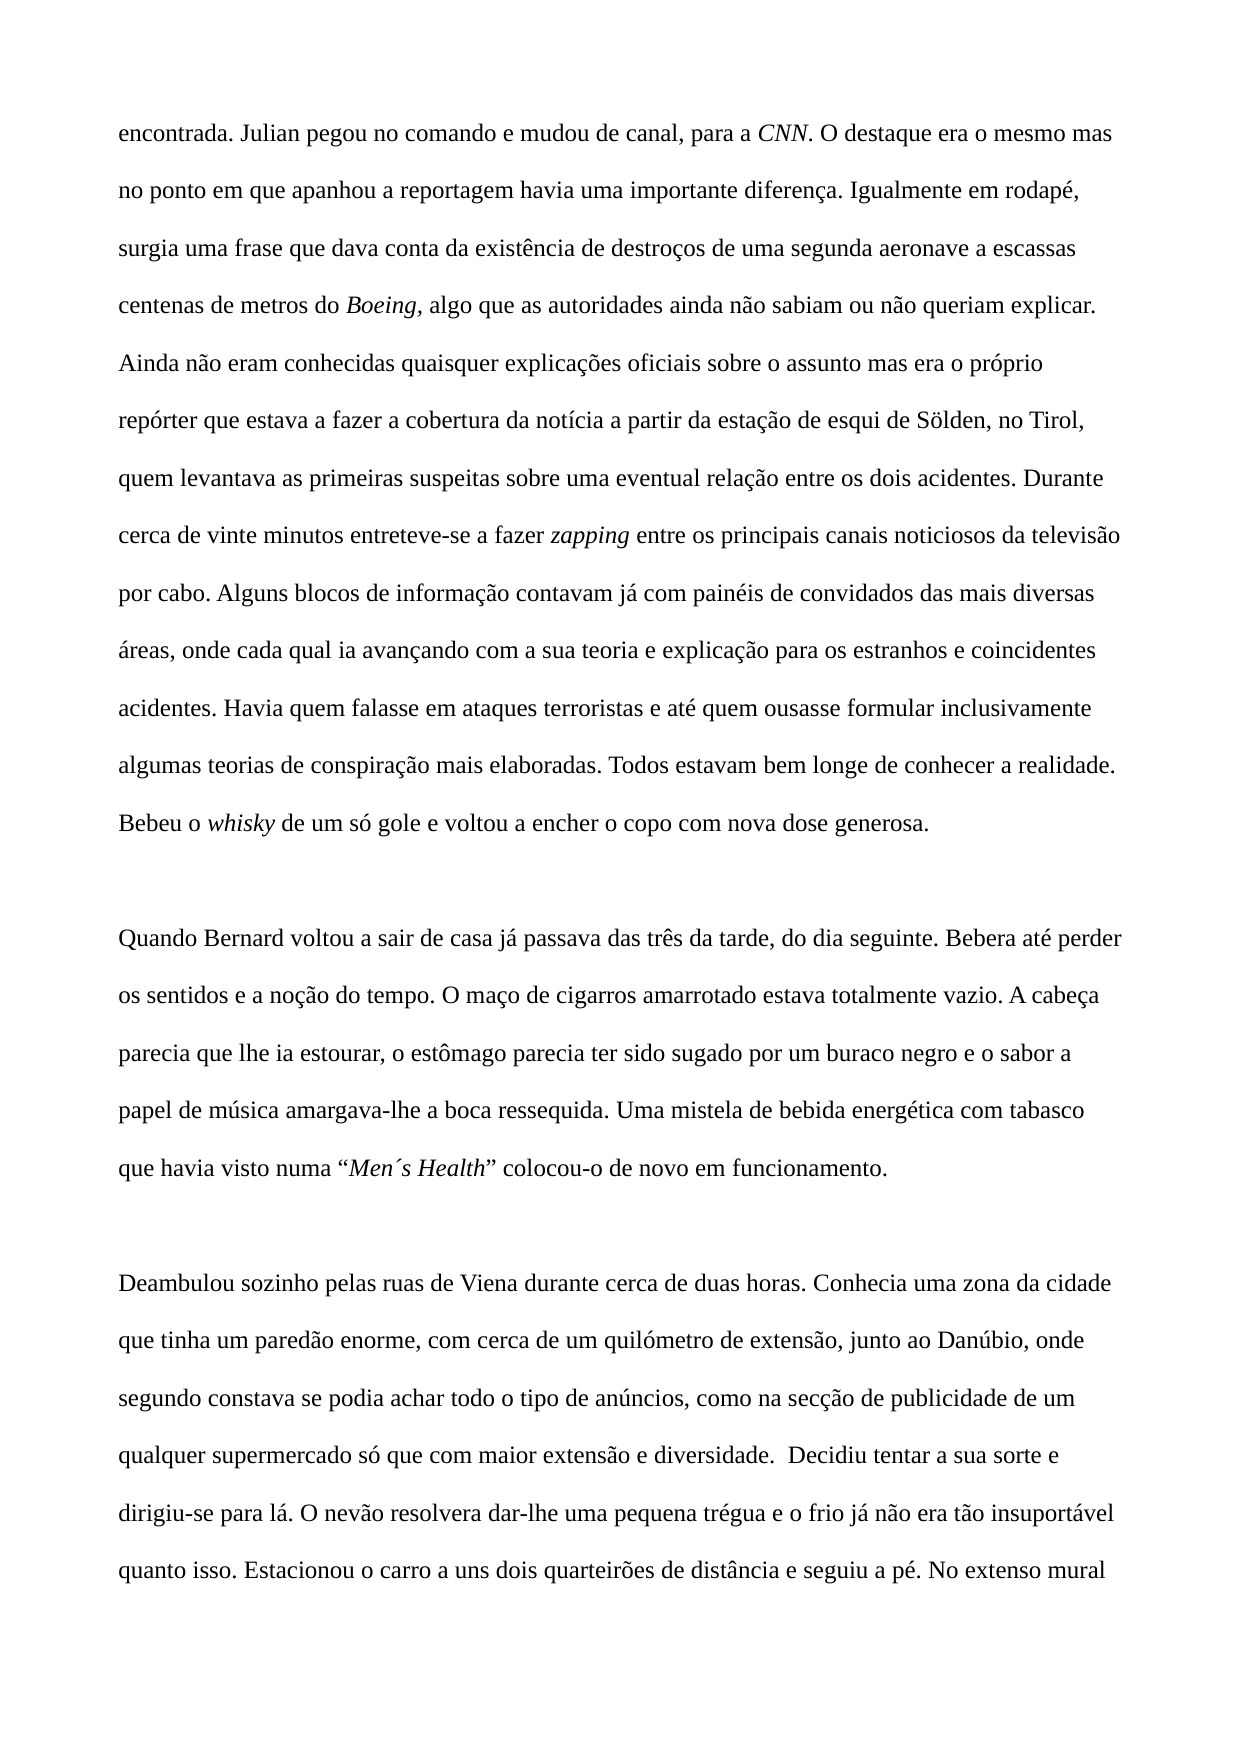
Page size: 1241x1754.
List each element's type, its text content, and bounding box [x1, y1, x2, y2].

text encontrada. Julian pegou no comando e mudou de canal, para a CNN. O destaque era o mesmo mas no ponto em que apanhou a reportagem havia uma importante diferença. Igualmente em rodapé, surgia uma frase que dava conta da existência de destroços de uma segunda aeronave a escassas centenas de metros do Boeing, algo que as autoridades ainda não sabiam ou não queriam explicar. Ainda não eram conhecidas quaisquer explicações oficiais sobre o assunto mas era o próprio repórter que estava a fazer a cobertura da notícia a partir da estação de esqui de Sölden, no Tirol, quem levantava as primeiras suspeitas sobre uma eventual relação entre os dois acidentes. Durante cerca de vinte minutos entreteve-se a fazer zapping entre os principais canais noticiosos da televisão por cabo. Alguns blocos de informação contavam já com painéis de convidados das mais diversas áreas, onde cada qual ia avançando com a sua teoria e explicação para os estranhos e coincidentes acidentes. Havia quem falasse em ataques terroristas e até quem ousasse formular inclusivamente algumas teorias de conspiração mais elaboradas. Todos estavam bem longe de conhecer a realidade. Bebeu o whisky de um só gole e voltou a encher o copo com nova dose generosa. Quando Bernard voltou a sair de casa já passava das três da tarde, do dia seguinte. Bebera até perder os sentidos e a noção do tempo. O maço de cigarros amarrotado estava totalmente vazio. A cabeça parecia que lhe ia estourar, o estômago parecia ter sido sugado por um buraco negro e o sabor a papel de música amargava-lhe a boca ressequida. Uma mistela de bebida energética com tabasco que havia visto numa “Men´s Health” colocou-o de novo em funcionamento. [118, 118, 1122, 1182]
text Deambulou sozinho pelas ruas de Viena durante cerca de duas horas. Conhecia uma zona da cidade que tinha um paredão enorme, com cerca de um quilómetro de extensão, junto ao Danúbio, onde segundo constava se podia achar todo o tipo de anúncios, como na secção de publicidade de um qualquer supermercado só que com maior extensão e diversidade. Decidiu tentar a sua sorte e dirigiu-se para lá. O nevão resolvera dar-lhe uma pequena trégua e o frio já não era tão insuportável quanto isso. Estacionou o carro a uns dois quarteirões de distância e seguiu a pé. No extenso mural [118, 1268, 1122, 1584]
